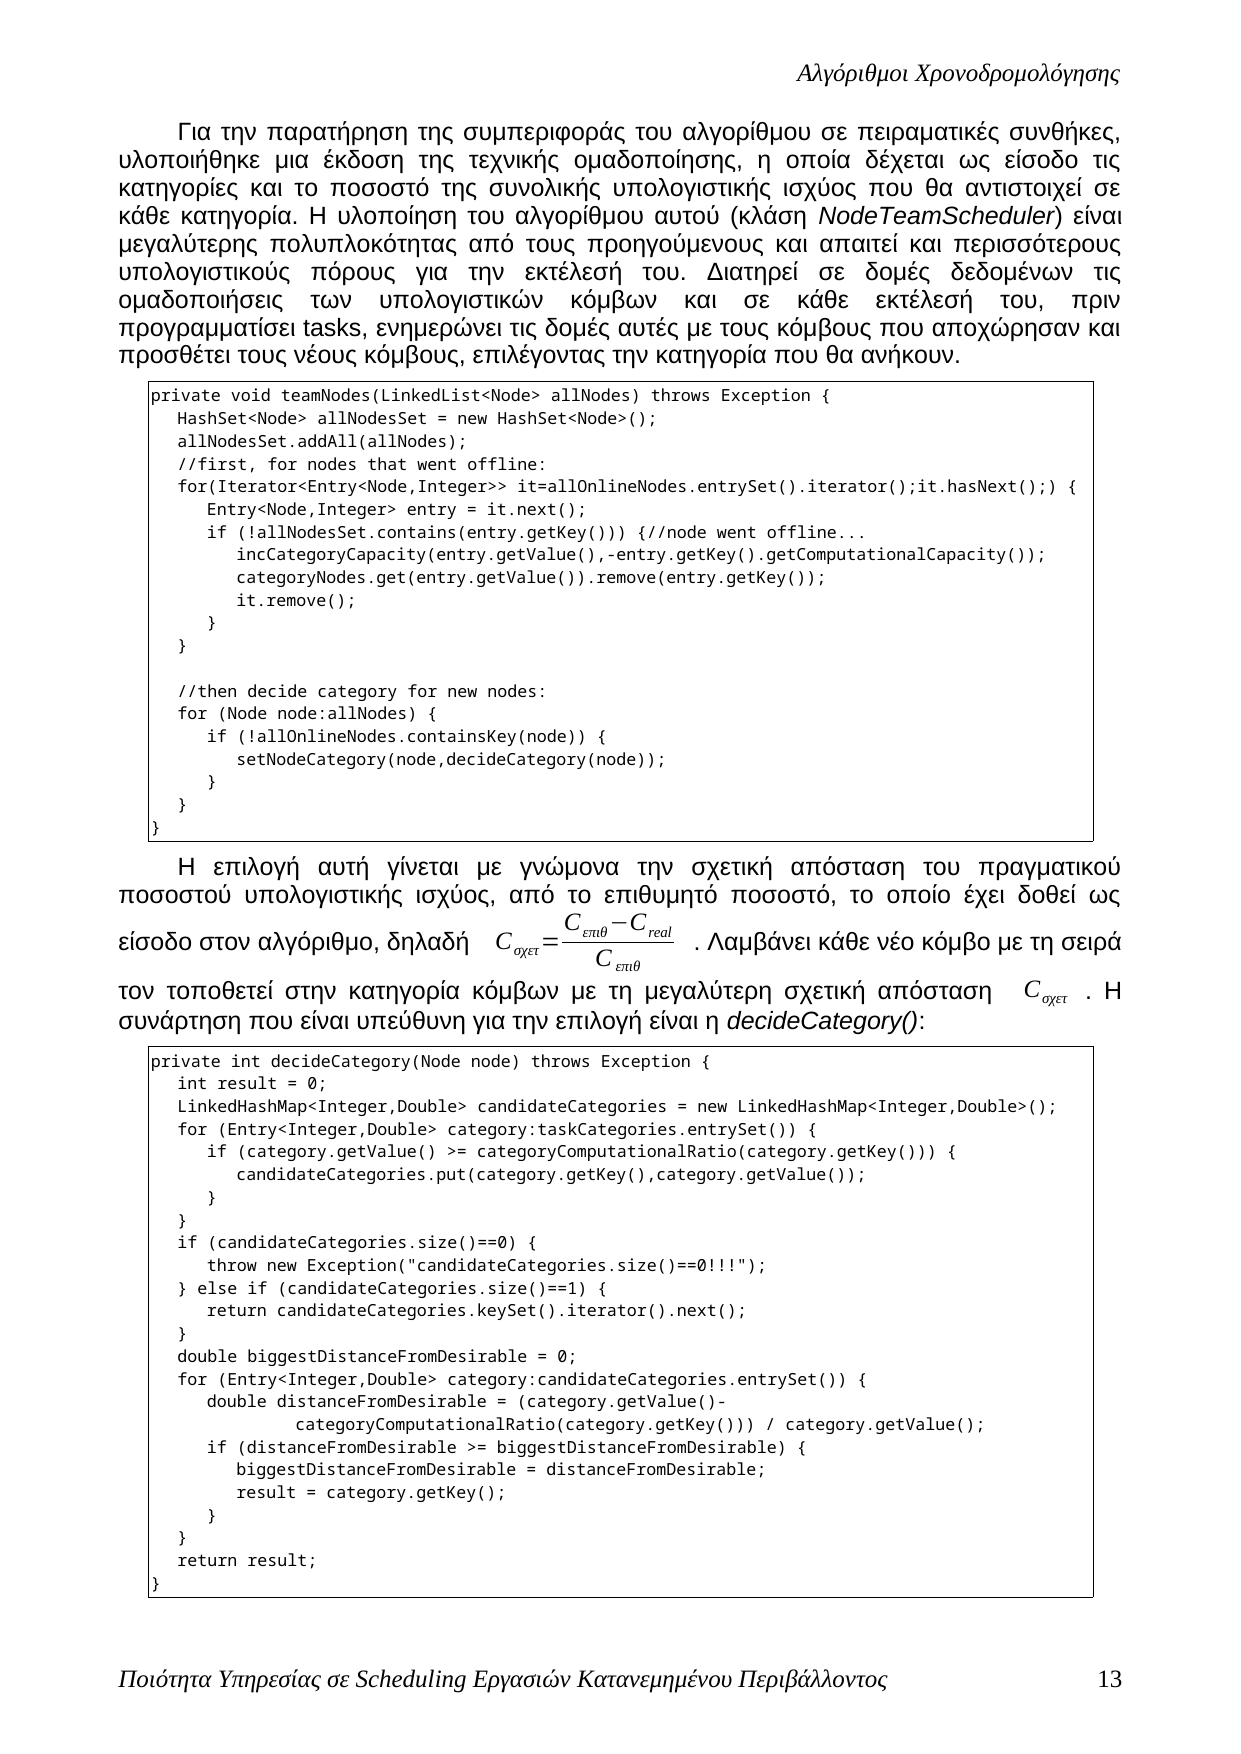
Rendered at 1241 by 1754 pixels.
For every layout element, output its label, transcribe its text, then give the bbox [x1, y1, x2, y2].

text biggestDistanceFromDesirable = distanceFromDesirable; [149, 1455, 1093, 1478]
text if (!allNodesSet.contains(entry.getKey())) {//node went offline... [149, 517, 1093, 540]
text Η επιλογή αυτή γίνεται με γνώμονα την σχετική απόσταση του πραγματικού ποσοστού υπολογιστικής ισχύος, από το επιθυμητό ποσοστό, το οποίο έχει δοθεί ως είσοδο στον αλγόριθμο, δηλαδή . Λαμβάνει κάθε νέο κόμβο με τη σειρά τον τοποθετεί στην κατηγορία κόμβων με τη μεγαλύτερη σχετική απόσταση . Η συνάρτηση που είναι υπεύθυνη για την επιλογή είναι η decideCategory(): [118, 853, 1122, 1034]
text private void teamNodes(LinkedList<Node> allNodes) throws Exception { [149, 382, 1093, 404]
text } [149, 1523, 1093, 1546]
text if (candidateCategories.size()==0) { [149, 1228, 1093, 1251]
text } [149, 1500, 1093, 1523]
text //then decide category for new nodes: [149, 676, 1093, 699]
text result = category.getKey(); [149, 1478, 1093, 1500]
text it.remove(); [149, 585, 1093, 608]
text LinkedHashMap<Integer,Double> candidateCategories = new LinkedHashMap<Integer,Double>(); [149, 1092, 1093, 1114]
text for (Entry<Integer,Double> category:taskCategories.entrySet()) { [149, 1114, 1093, 1137]
text } [149, 1319, 1093, 1341]
text private int decideCategory(Node node) throws Exception { [149, 1047, 1093, 1069]
text if (distanceFromDesirable >= biggestDistanceFromDesirable) { [149, 1432, 1093, 1455]
text Entry<Node,Integer> entry = it.next(); [149, 494, 1093, 517]
text setNodeCategory(node,decideCategory(node)); [149, 744, 1093, 767]
text return result; [149, 1546, 1093, 1568]
text } [149, 608, 1093, 631]
text throw new Exception("candidateCategories.size()==0!!!"); [149, 1251, 1093, 1273]
text candidateCategories.put(category.getKey(),category.getValue()); [149, 1160, 1093, 1182]
text incCategoryCapacity(entry.getValue(),-entry.getKey().getComputationalCapacity()); [149, 540, 1093, 563]
text } [149, 1568, 1093, 1597]
text } [149, 1205, 1093, 1228]
text int result = 0; [149, 1069, 1093, 1092]
text for (Node node:allNodes) { [149, 699, 1093, 722]
text } [149, 767, 1093, 790]
text Για την παρατήρηση της συμπεριφοράς του αλγορίθμου σε πειραματικές συνθήκες, υλοποιήθηκε μια έκδοση της τεχνικής ομαδοποίησης, η οποία δέχεται ως είσοδο τις κατηγορίες και το ποσοστό της συνολικής υπολογιστικής ισχύος που θα αντιστοιχεί σε κάθε κατηγορία. Η υλοποίηση του αλγορίθμου αυτού (κλάση NodeTeamScheduler) είναι μεγαλύτερης πολυπλοκότητας από τους προηγούμενους και απαιτεί και περισσότερους υπολογιστικούς πόρους για την εκτέλεσή του. Διατηρεί σε δομές δεδομένων τις ομαδοποιήσεις των υπολογιστικών κόμβων και σε κάθε εκτέλεσή του, πριν προγραμματίσει tasks, ενημερώνει τις δομές αυτές με τους κόμβους που αποχώρησαν και προσθέτει τους νέους κόμβους, επιλέγοντας την κατηγορία που θα ανήκουν. [118, 118, 1122, 369]
text if (category.getValue() >= categoryComputationalRatio(category.getKey())) { [149, 1137, 1093, 1160]
text } else if (candidateCategories.size()==1) { [149, 1273, 1093, 1296]
text categoryComputationalRatio(category.getKey())) / category.getValue(); [149, 1409, 1093, 1432]
text for (Entry<Integer,Double> category:candidateCategories.entrySet()) { [149, 1364, 1093, 1387]
text double distanceFromDesirable = (category.getValue()- [149, 1387, 1093, 1409]
text double biggestDistanceFromDesirable = 0; [149, 1341, 1093, 1364]
text //first, for nodes that went offline: [149, 449, 1093, 472]
text } [149, 631, 1093, 657]
text return candidateCategories.keySet().iterator().next(); [149, 1296, 1093, 1319]
text } [149, 1182, 1093, 1205]
text categoryNodes.get(entry.getValue()).remove(entry.getKey()); [149, 563, 1093, 585]
text allNodesSet.addAll(allNodes); [149, 426, 1093, 449]
text if (!allOnlineNodes.containsKey(node)) { [149, 722, 1093, 744]
text for(Iterator<Entry<Node,Integer>> it=allOnlineNodes.entrySet().iterator();it.hasNext();) { [149, 472, 1093, 494]
text HashSet<Node> allNodesSet = new HashSet<Node>(); [149, 404, 1093, 426]
text } [149, 790, 1093, 812]
text } [149, 812, 1093, 841]
